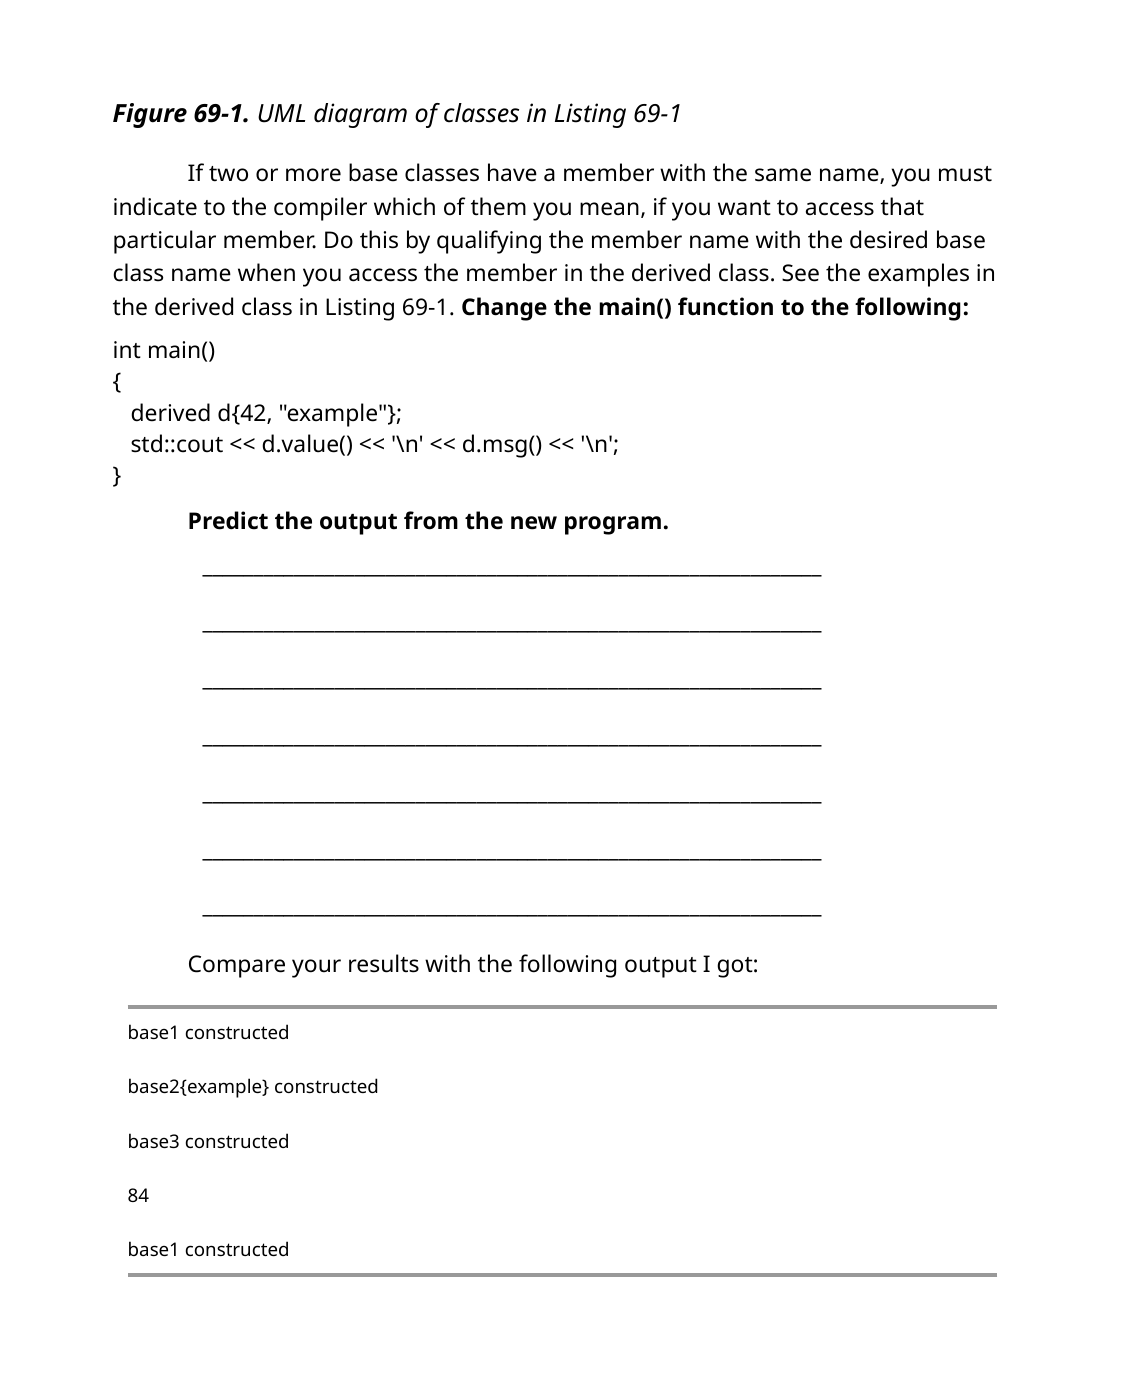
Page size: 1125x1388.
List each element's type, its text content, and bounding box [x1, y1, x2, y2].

text If two or more base classes have a member with the same name, you must indicate to the compiler which of them you mean, if you want to access that particular member. Do this by qualifying the member name with the desired base class name when you access the member in the derived class. See the examples in the derived class in Listing 69-1. Change the main() function to the following: [112, 155, 1012, 322]
text Figure 69-1. UML diagram of classes in Listing 69-1 [112, 96, 1012, 130]
text base1 constructed [127, 1006, 997, 1045]
list _____________________________________________________________ [202, 719, 1012, 750]
text 84 [127, 1167, 997, 1208]
text base3 constructed [127, 1113, 997, 1154]
list _____________________________________________________________ [202, 662, 1012, 693]
text derived d{42, "example"}; [112, 397, 1012, 428]
text base2{example} constructed [127, 1059, 997, 1099]
text int main() [112, 334, 1012, 365]
text Compare your results with the following output I got: [112, 946, 1012, 979]
list _____________________________________________________________ [202, 889, 1012, 921]
text Predict the output from the new program. [112, 503, 1012, 536]
text } [112, 459, 1012, 490]
text std::cout << d.value() << '\n' << d.msg() << '\n'; [112, 428, 1012, 459]
text { [112, 365, 1012, 397]
list _____________________________________________________________ [202, 606, 1012, 637]
list _____________________________________________________________ [202, 549, 1012, 580]
list _____________________________________________________________ [202, 833, 1012, 864]
text base1 constructed [127, 1222, 997, 1277]
list _____________________________________________________________ [202, 776, 1012, 807]
